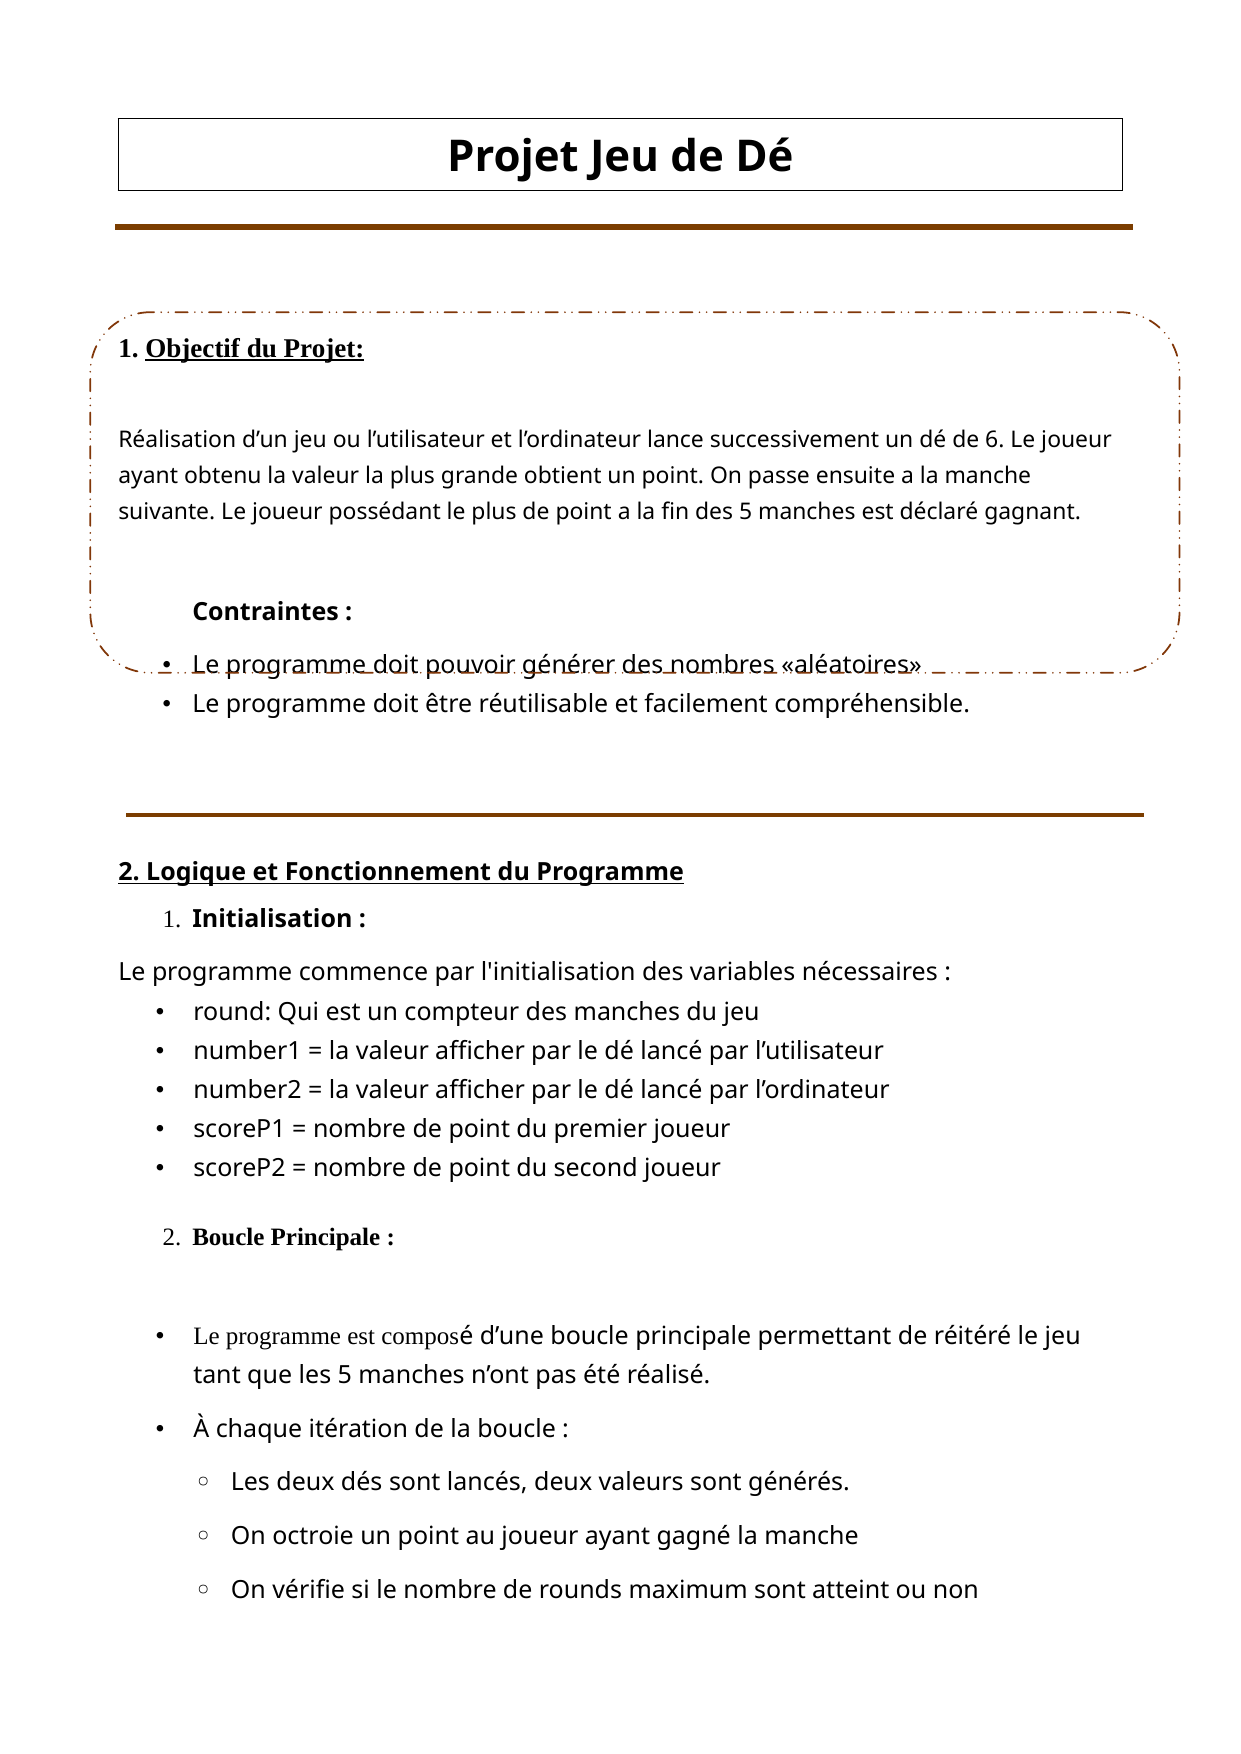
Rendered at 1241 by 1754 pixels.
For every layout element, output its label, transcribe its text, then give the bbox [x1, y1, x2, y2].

list On vérifie si le nombre de rounds maximum sont atteint ou non [193, 1571, 1122, 1606]
list À chaque itération de la boucle : [156, 1410, 1122, 1444]
text Le programme commence par l'initialisation des variables nécessaires : [118, 954, 1122, 988]
list Boucle Principale : [162, 1222, 1122, 1251]
list scoreP1 = nombre de point du premier joueur [156, 1111, 1122, 1145]
list round: Qui est un compteur des manches du jeu [156, 993, 1122, 1027]
text Réalisation d’un jeu ou l’utilisateur et l’ordinateur lance successivement un dé de 6. Le joueur ayant obtenu la valeur la plus grande obtient un point. On passe ensuite a la manche suivante. Le joueur possédant le plus de point a la fin des 5 manches est déclaré gagnant. [118, 423, 1122, 526]
subtitle 1. Objectif du Projet: [118, 332, 1122, 363]
list number2 = la valeur afficher par le dé lancé par l’ordinateur [156, 1072, 1122, 1106]
list Le programme est composé d’une boucle principale permettant de réitéré le jeu tant que les 5 manches n’ont pas été réalisé. [156, 1317, 1122, 1391]
list On octroie un point au joueur ayant gagné la manche [193, 1518, 1122, 1552]
list Les deux dés sont lancés, deux valeurs sont générés. [193, 1464, 1122, 1498]
table_header Projet Jeu de Dé [119, 119, 1122, 190]
list Le programme doit être réutilisable et facilement compréhensible. [162, 686, 1122, 720]
text Contraintes : [118, 593, 1122, 627]
list Le programme doit pouvoir générer des nombres «aléatoires» [162, 647, 1122, 681]
list Initialisation : [162, 900, 1122, 934]
list number1 = la valeur afficher par le dé lancé par l’utilisateur [156, 1032, 1122, 1066]
subtitle 2. Logique et Fonctionnement du Programme [118, 854, 1122, 888]
list scoreP2 = nombre de point du second joueur [156, 1150, 1122, 1184]
